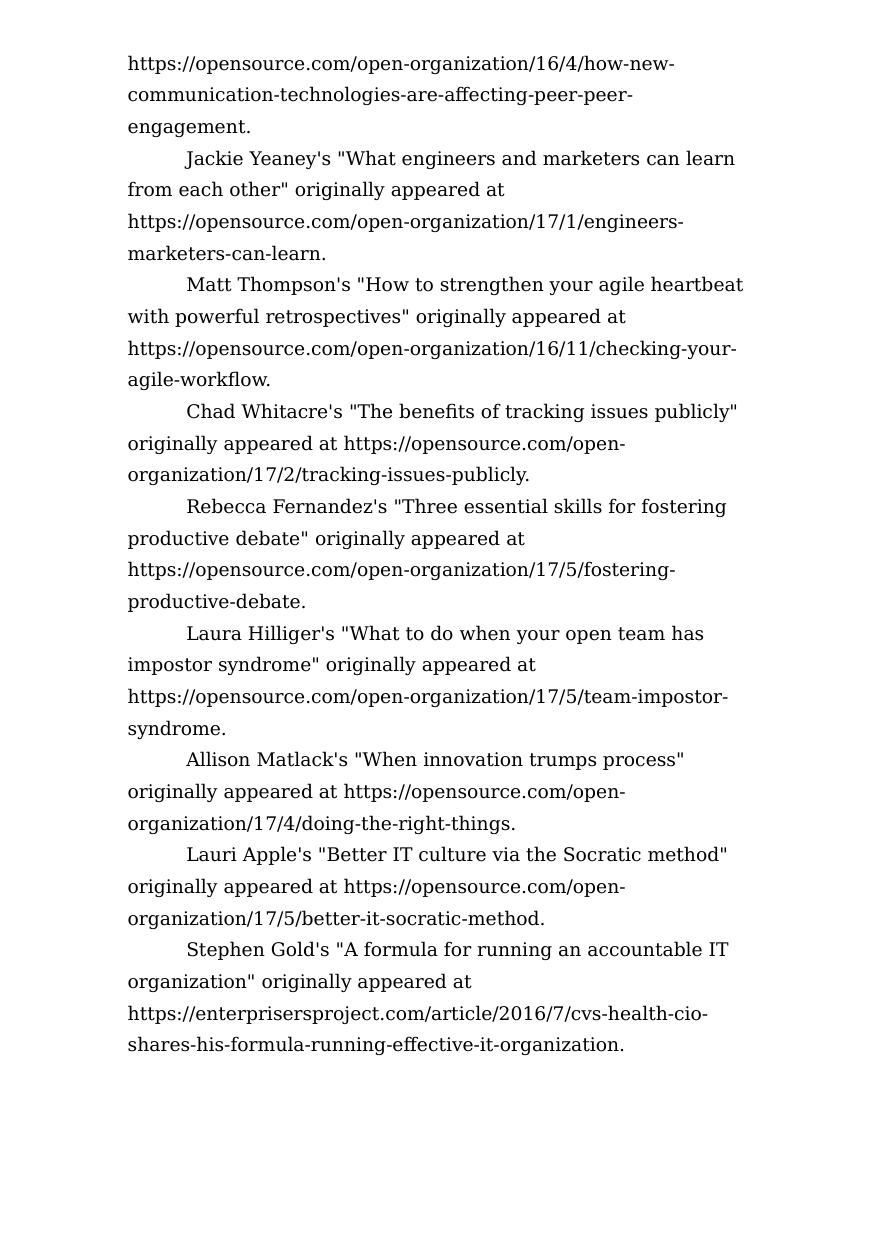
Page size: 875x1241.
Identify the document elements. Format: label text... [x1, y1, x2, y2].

text Chad Whitacre's "The benefits of tracking issues publicly" originally appeared at https://opensource.com/open-organization/17/2/tracking-issues-publicly. [127, 401, 747, 486]
text Allison Matlack's "When innovation trumps process" originally appeared at https://opensource.com/open-organization/17/4/doing-the-right-things. [127, 749, 747, 834]
text Stephen Gold's "A formula for running an accountable IT organization" originally appeared at https://enterprisersproject.com/article/2016/7/cvs-health-cio-shares-his-formula-running-effective-it-organization. [127, 939, 747, 1056]
text Jackie Yeaney's "What engineers and marketers can learn from each other" originally appeared at https://opensource.com/open-organization/17/1/engineers-marketers-can-learn. [127, 147, 747, 264]
text Matt Thompson's "How to strengthen your agile heartbeat with powerful retrospectives" originally appeared at https://opensource.com/open-organization/16/11/checking-your-agile-workflow. [127, 274, 747, 391]
text https://opensource.com/open-organization/16/4/how-new-communication-technologies-are-affecting-peer-peer-engagement. [127, 52, 747, 138]
text Rebecca Fernandez's "Three essential skills for fostering productive debate" originally appeared at https://opensource.com/open-organization/17/5/fostering-productive-debate. [127, 496, 747, 613]
text Lauri Apple's "Better IT culture via the Socratic method" originally appeared at https://opensource.com/open-organization/17/5/better-it-socratic-method. [127, 844, 747, 929]
text Laura Hilliger's "What to do when your open team has impostor syndrome" originally appeared at https://opensource.com/open-organization/17/5/team-impostor-syndrome. [127, 622, 747, 739]
